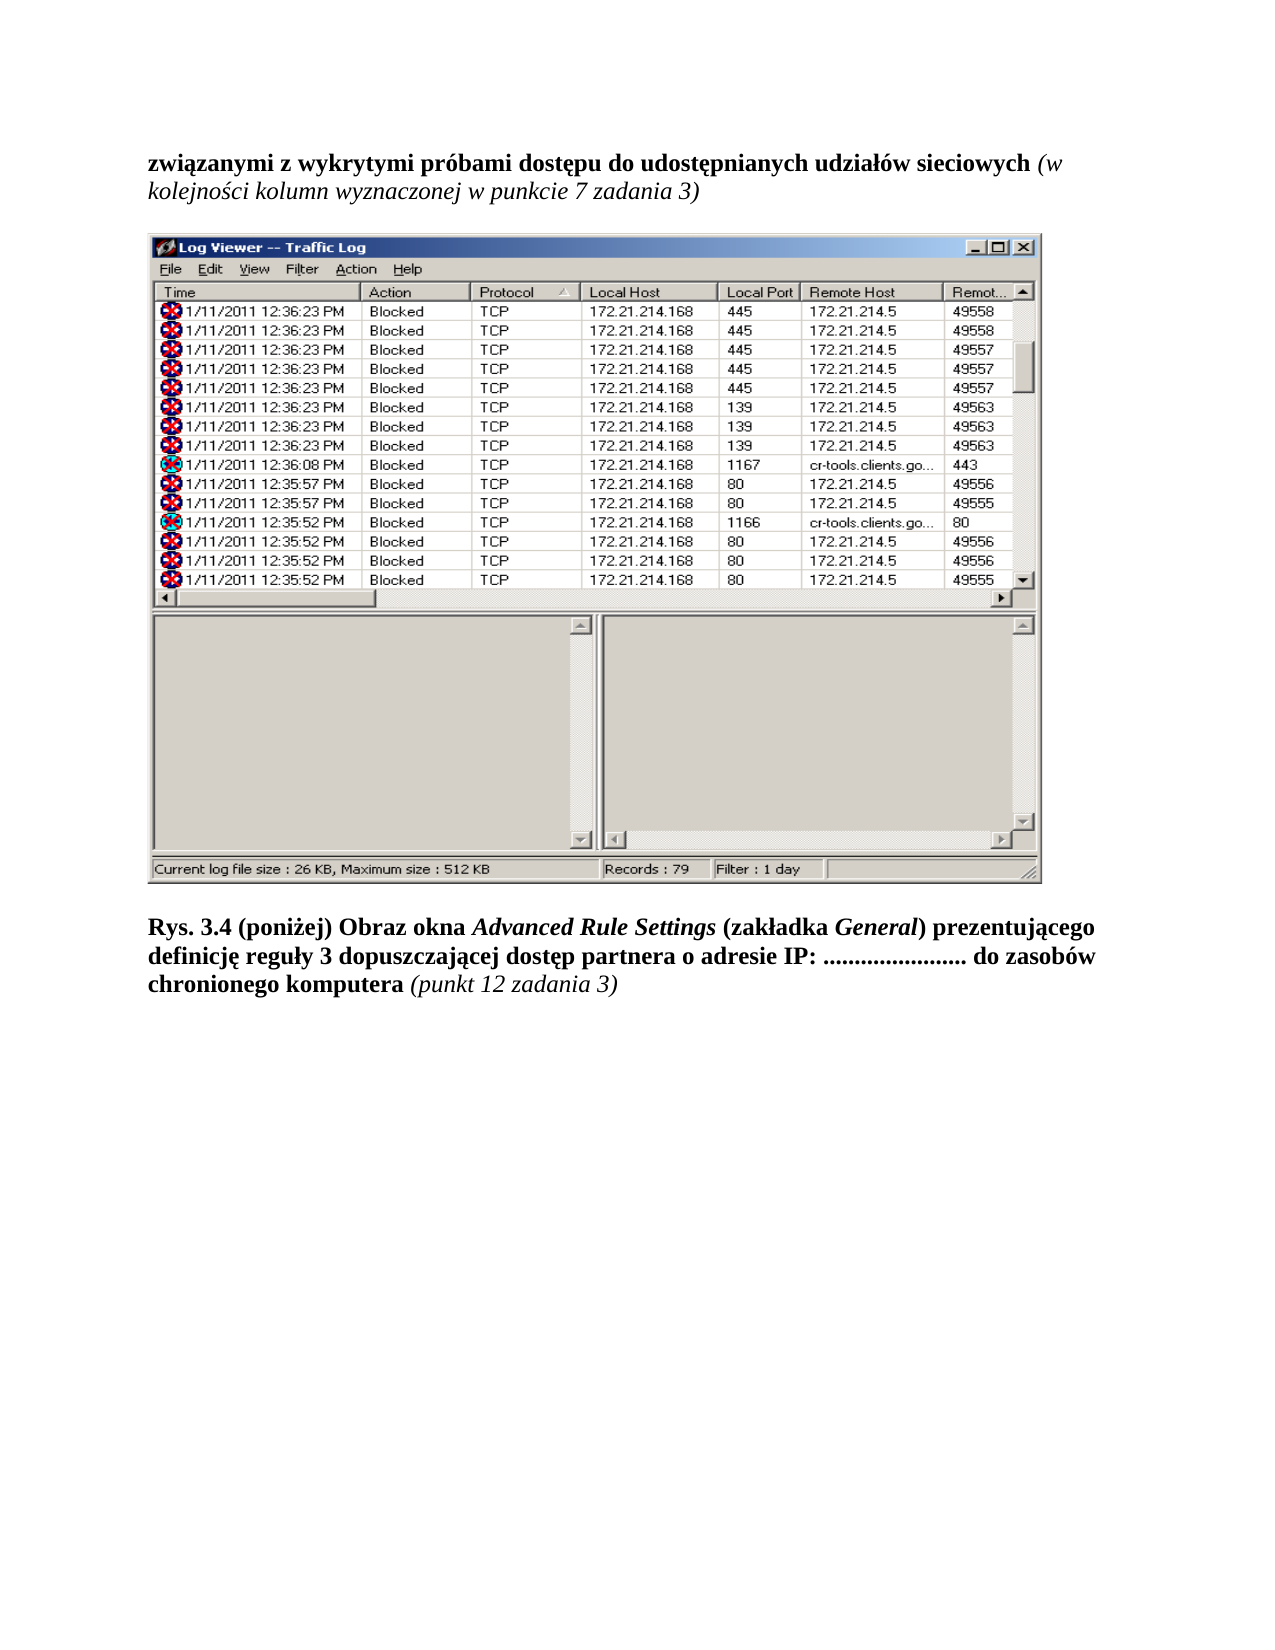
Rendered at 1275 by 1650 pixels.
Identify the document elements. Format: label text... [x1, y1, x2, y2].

text Rys. 3.4 (poniżej) Obraz okna Advanced Rule Settings (zakładka General) prezentującego definicję reguły 3 dopuszczającej dostęp partnera o adresie IP: ....................... do zasobów chronionego komputera (punkt 12 zadania 3) [148, 912, 1127, 998]
text związanymi z wykrytymi próbami dostępu do udostępnianych udziałów sieciowych (w kolejności kolumn wyznaczonej w punkcie 7 zadania 3) [148, 148, 1127, 205]
picture [147, 233, 1043, 884]
